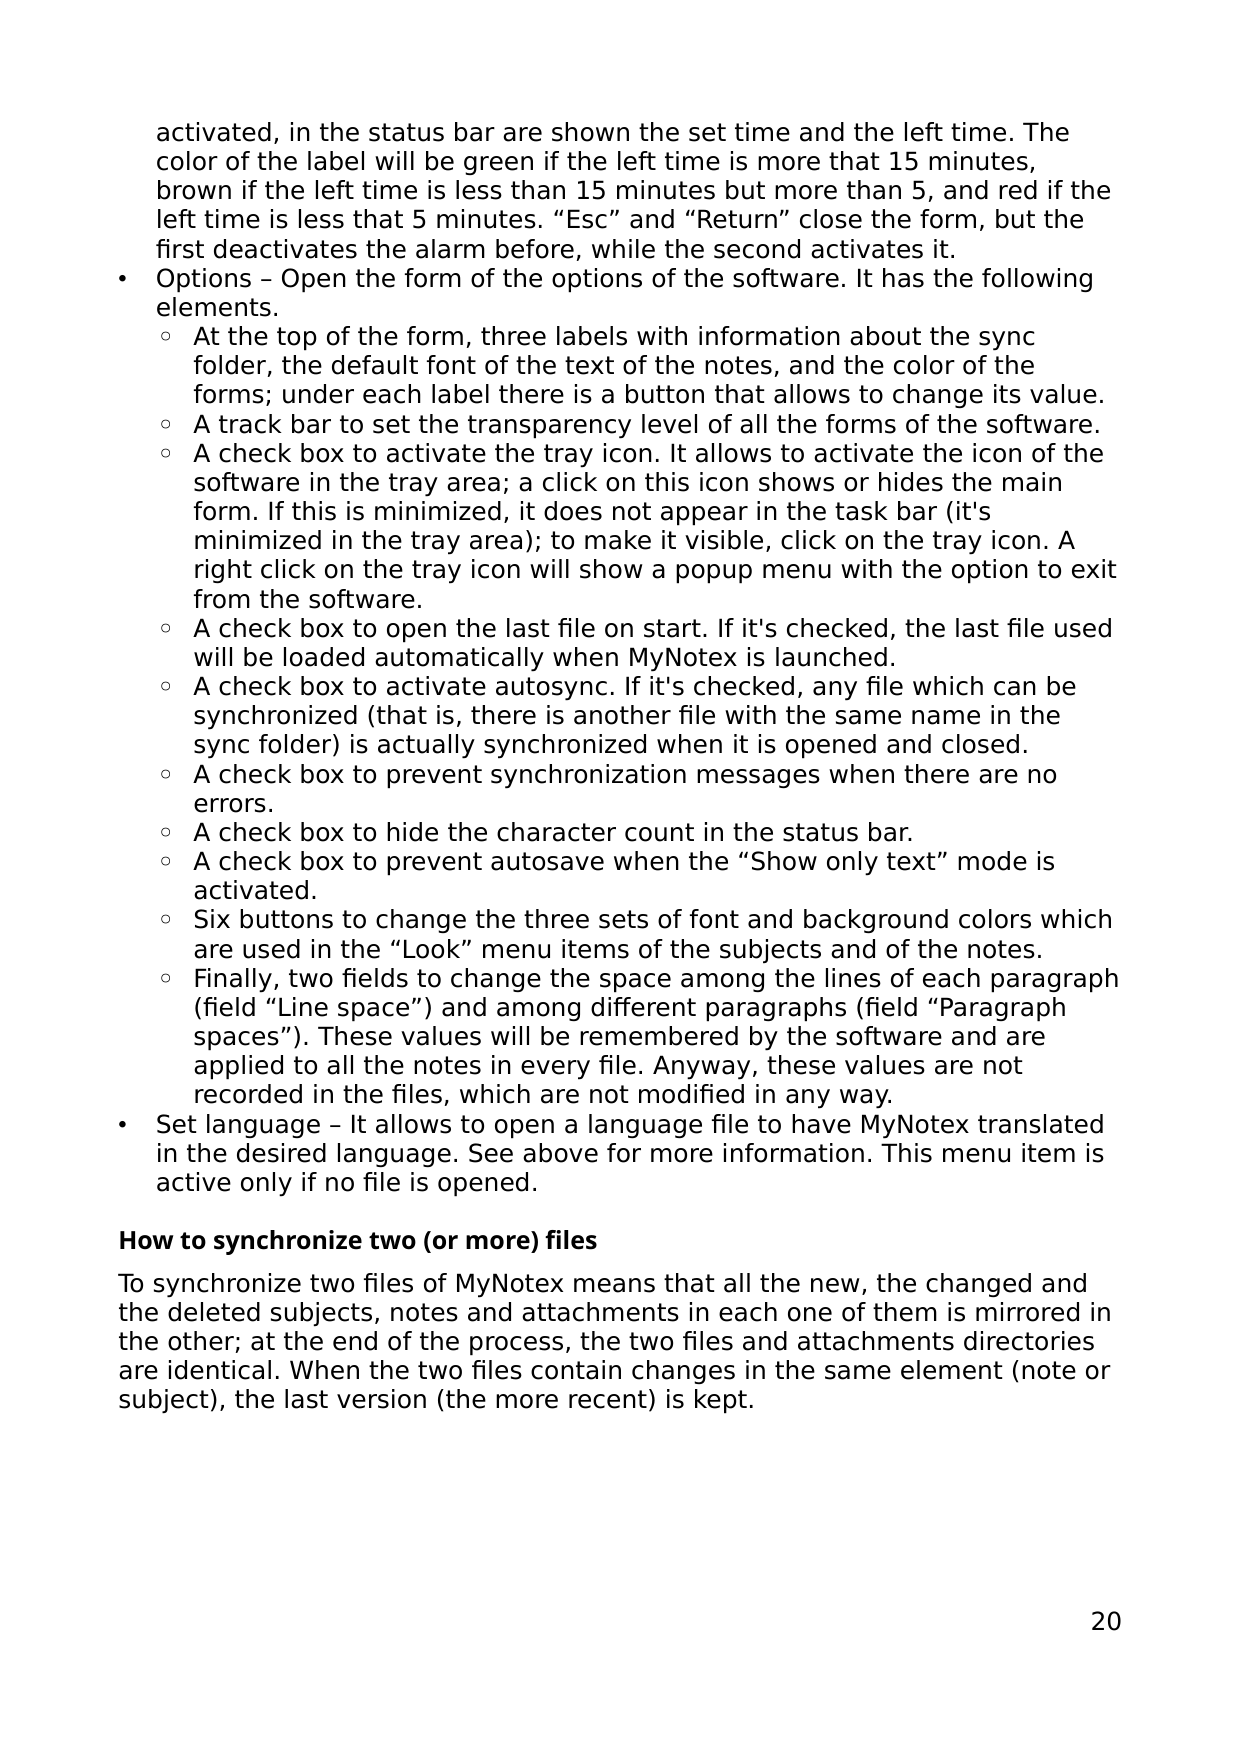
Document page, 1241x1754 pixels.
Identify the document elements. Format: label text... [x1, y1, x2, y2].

list Six buttons to change the three sets of font and background colors which are used in the “Look” menu items of the subjects and of the notes. [156, 906, 1122, 964]
list Finally, two fields to change the space among the lines of each paragraph (field “Line space”) and among different paragraphs (field “Paragraph spaces”). These values will be remembered by the software and are applied to all the notes in every file. Anyway, these values are not recorded in the files, which are not modified in any way. [156, 964, 1122, 1110]
list A check box to activate the tray icon. It allows to activate the icon of the software in the tray area; a click on this icon shows or hides the main form. If this is minimized, it does not appear in the task bar (it's minimized in the tray area); to make it visible, click on the tray icon. A right click on the tray icon will show a popup menu with the option to exit from the software. [156, 439, 1122, 614]
list A check box to open the last file on start. If it's checked, the last file used will be loaded automatically when MyNotex is launched. [156, 614, 1122, 672]
text To synchronize two files of MyNotex means that all the new, the changed and the deleted subjects, notes and attachments in each one of them is mirrored in the other; at the end of the process, the two files and attachments directories are identical. When the two files contain changes in the same element (note or subject), the last version (the more recent) is kept. [118, 1269, 1122, 1415]
list A check box to hide the character count in the status bar. [156, 818, 1122, 847]
list A check box to activate autosync. If it's checked, any file which can be synchronized (that is, there is another file with the same name in the sync folder) is actually synchronized when it is opened and closed. [156, 672, 1122, 760]
subtitle How to synchronize two (or more) files [118, 1222, 1122, 1256]
list Options – Open the form of the options of the software. It has the following elements. [118, 264, 1122, 322]
list activated, in the status bar are shown the set time and the left time. The color of the label will be green if the left time is more that 15 minutes, brown if the left time is less than 15 minutes but more than 5, and red if the left time is less that 5 minutes. “Esc” and “Return” close the form, but the first deactivates the alarm before, while the second activates it. [118, 118, 1122, 264]
list A check box to prevent synchronization messages when there are no errors. [156, 760, 1122, 818]
list At the top of the form, three labels with information about the sync folder, the default font of the text of the notes, and the color of the forms; under each label there is a button that allows to change its value. [156, 322, 1122, 410]
list A check box to prevent autosave when the “Show only text” mode is activated. [156, 847, 1122, 906]
list A track bar to set the transparency level of all the forms of the software. [156, 410, 1122, 439]
list Set language – It allows to open a language file to have MyNotex translated in the desired language. See above for more information. This menu item is active only if no file is opened. [118, 1110, 1122, 1197]
